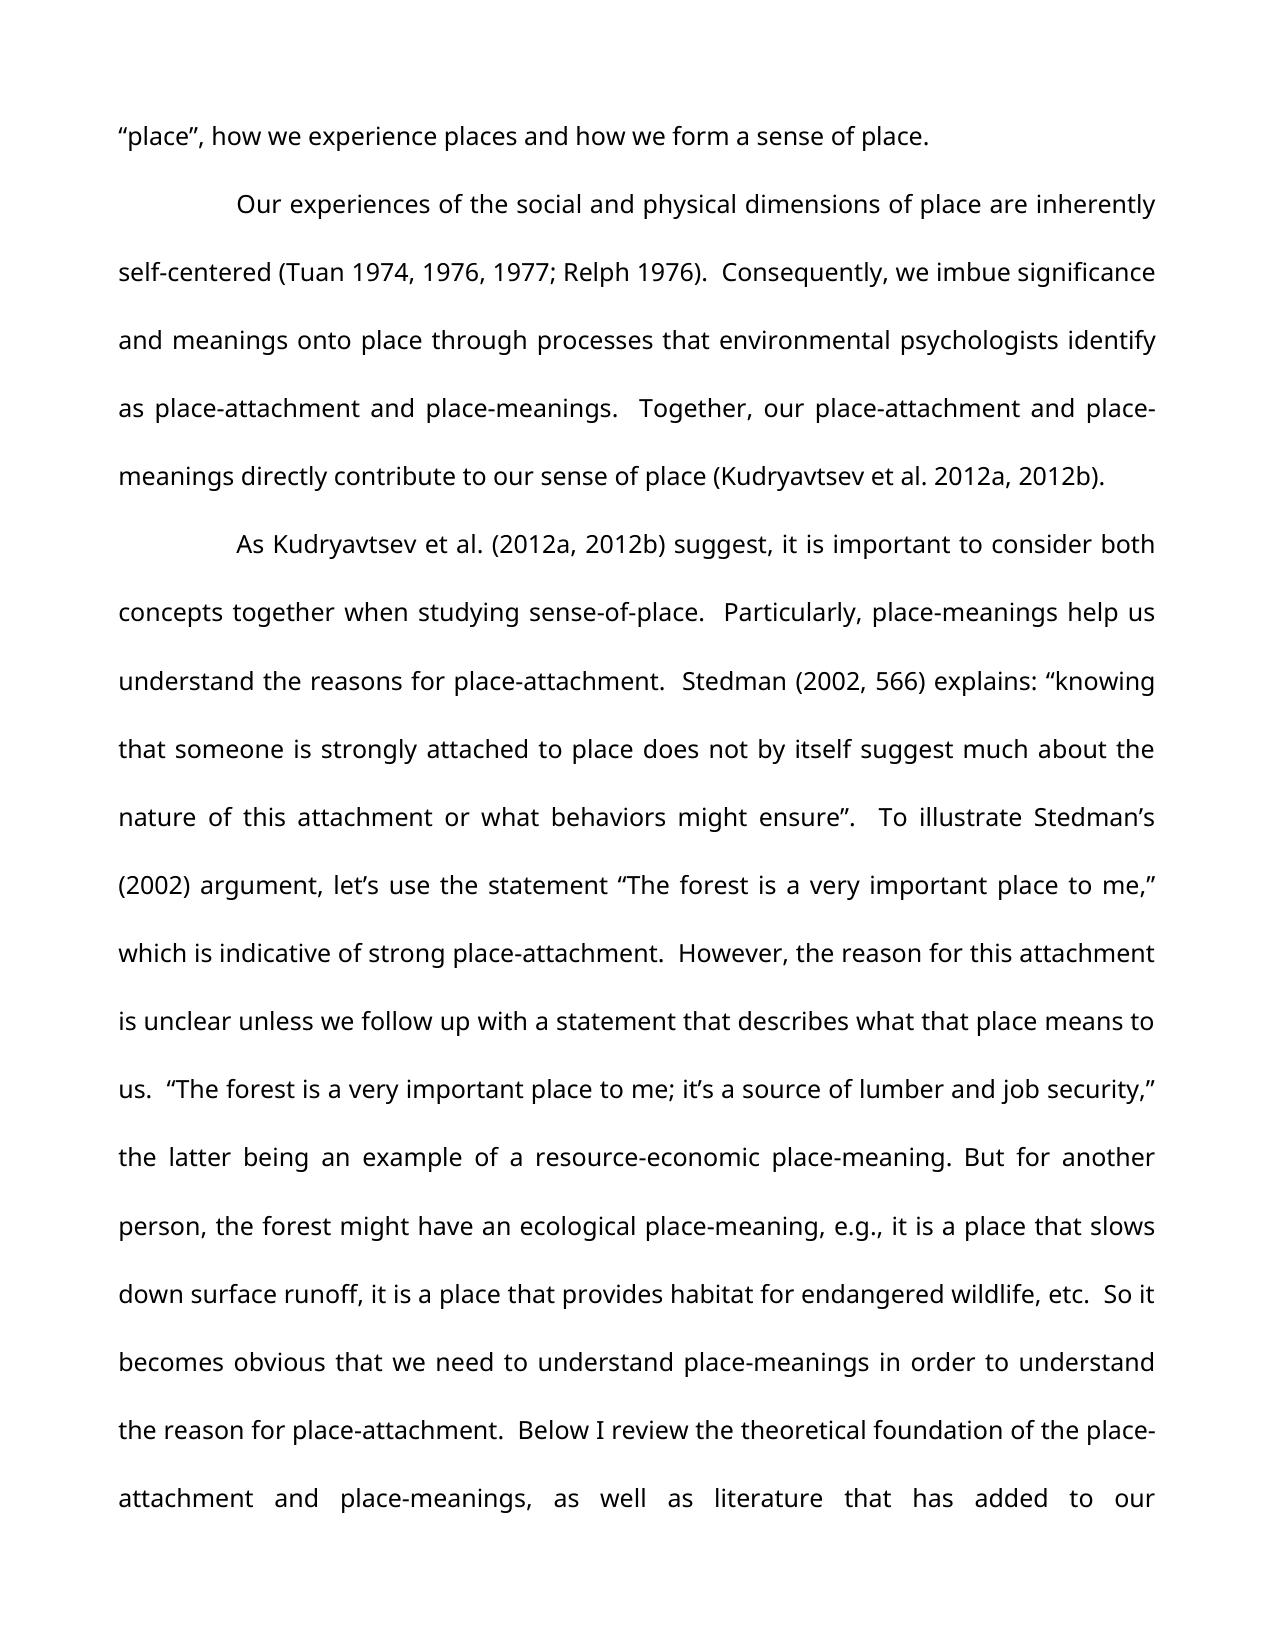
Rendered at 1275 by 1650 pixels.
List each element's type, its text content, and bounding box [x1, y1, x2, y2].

text Our experiences of the social and physical dimensions of place are inherently self-centered (Tuan 1974, 1976, 1977; Relph 1976). Consequently, we imbue significance and meanings onto place through processes that environmental psychologists identify as place-attachment and place-meanings. Together, our place-attachment and place-meanings directly contribute to our sense of place (Kudryavtsev et al. 2012a, 2012b). [118, 186, 1157, 493]
text “place”, how we experience places and how we form a sense of place. [118, 118, 1157, 152]
text As Kudryavtsev et al. (2012a, 2012b) suggest, it is important to consider both concepts together when studying sense-of-place. Particularly, place-meanings help us understand the reasons for place-attachment. Stedman (2002, 566) explains: “knowing that someone is strongly attached to place does not by itself suggest much about the nature of this attachment or what behaviors might ensure”. To illustrate Stedman’s (2002) argument, let’s use the statement “The forest is a very important place to me,” which is indicative of strong place-attachment. However, the reason for this attachment is unclear unless we follow up with a statement that describes what that place means to us. “The forest is a very important place to me; it’s a source of lumber and job security,” the latter being an example of a resource-economic place-meaning. But for another person, the forest might have an ecological place-meaning, e.g., it is a place that slows down surface runoff, it is a place that provides habitat for endangered wildlife, etc. So it becomes obvious that we need to understand place-meanings in order to understand the reason for place-attachment. Below I review the theoretical foundation of the place-attachment and place-meanings, as well as literature that has added to our [118, 527, 1157, 1515]
